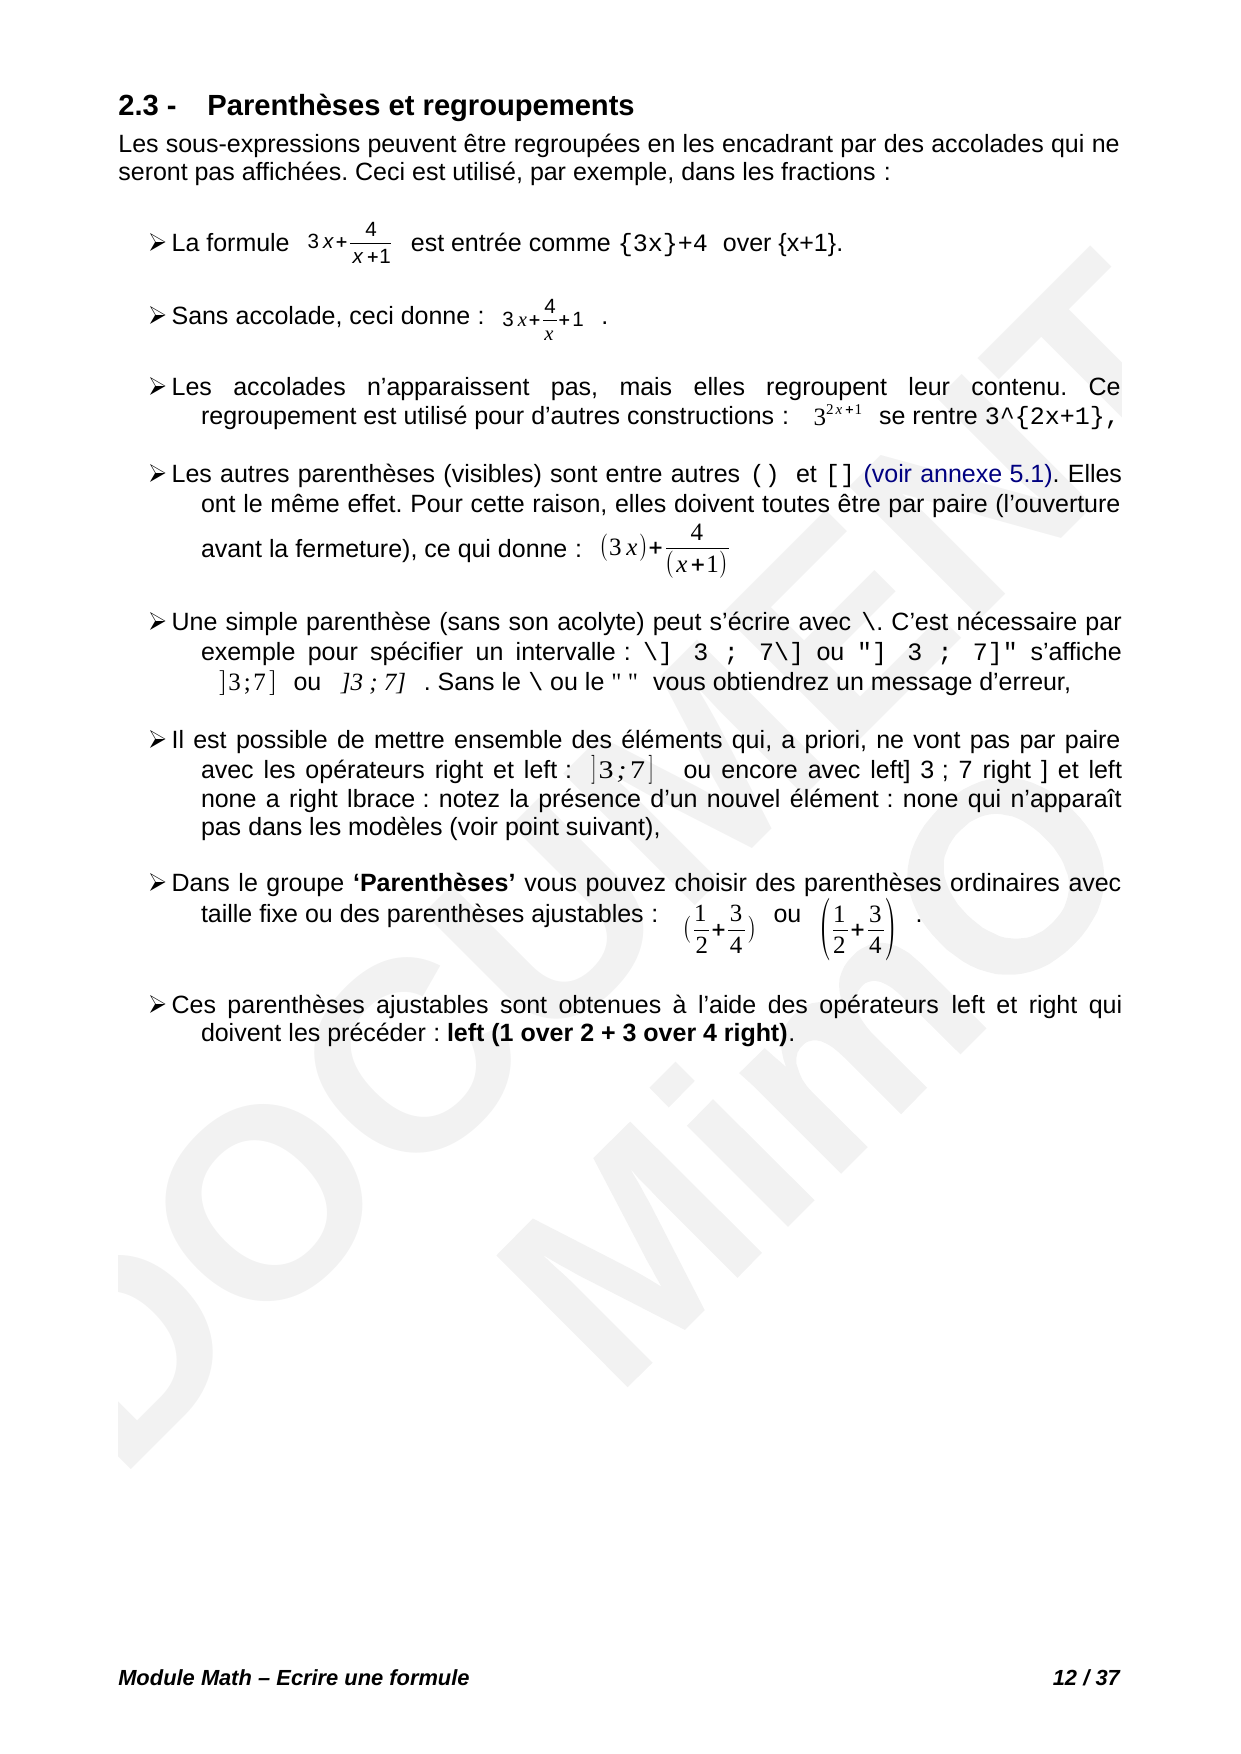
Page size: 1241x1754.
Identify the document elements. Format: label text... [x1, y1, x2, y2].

list Une simple parenthèse (sans son acolyte) peut s’écrire avec \. C’est nécessaire par exemple pour spécifier un intervalle : \] 3 ; 7\] ou "] 3 ; 7]" s’afficheou. Sans le \ ou le " " vous obtiendrez un message d’erreur, [148, 608, 1122, 698]
subtitle Parenthèses et regroupements [118, 88, 1122, 121]
text Les sous-expressions peuvent être regroupées en les encadrant par des accolades qui ne seront pas affichées. Ceci est utilisé, par exemple, dans les fractions : [118, 129, 1122, 185]
list Dans le groupe ‘Parenthèses’ vous pouvez choisir des parenthèses ordinaires avec taille fixe ou des parenthèses ajustables : ou. [148, 869, 1122, 962]
list Les autres parenthèses (visibles) sont entre autres () et [] (voir annexe 5.1). Elles ont le même effet. Pour cette raison, elles doivent toutes être par paire (l’ouverture avant la fermeture), ce qui donne : [148, 460, 1122, 580]
list Sans accolade, ceci donne :. [148, 295, 1122, 344]
list La formuleest entrée comme {3x}+4 over {x+1}. [148, 218, 1122, 267]
list Ces parenthèses ajustables sont obtenues à l’aide des opérateurs left et right qui doivent les précéder : left (1 over 2 + 3 over 4 right). [148, 990, 1122, 1046]
list Il est possible de mettre ensemble des éléments qui, a priori, ne vont pas par paire avec les opérateurs right et left : ou encore avec left] 3 ; 7 right ] et left none a right lbrace : notez la présence d’un nouvel élément : none qui n’apparaît pas dans les modèles (voir point suivant), [148, 726, 1122, 841]
list Les accolades n’apparaissent pas, mais elles regroupent leur contenu. Ce regroupement est utilisé pour d’autres constructions : se rentre 3^{2x+1}, [148, 372, 1122, 432]
